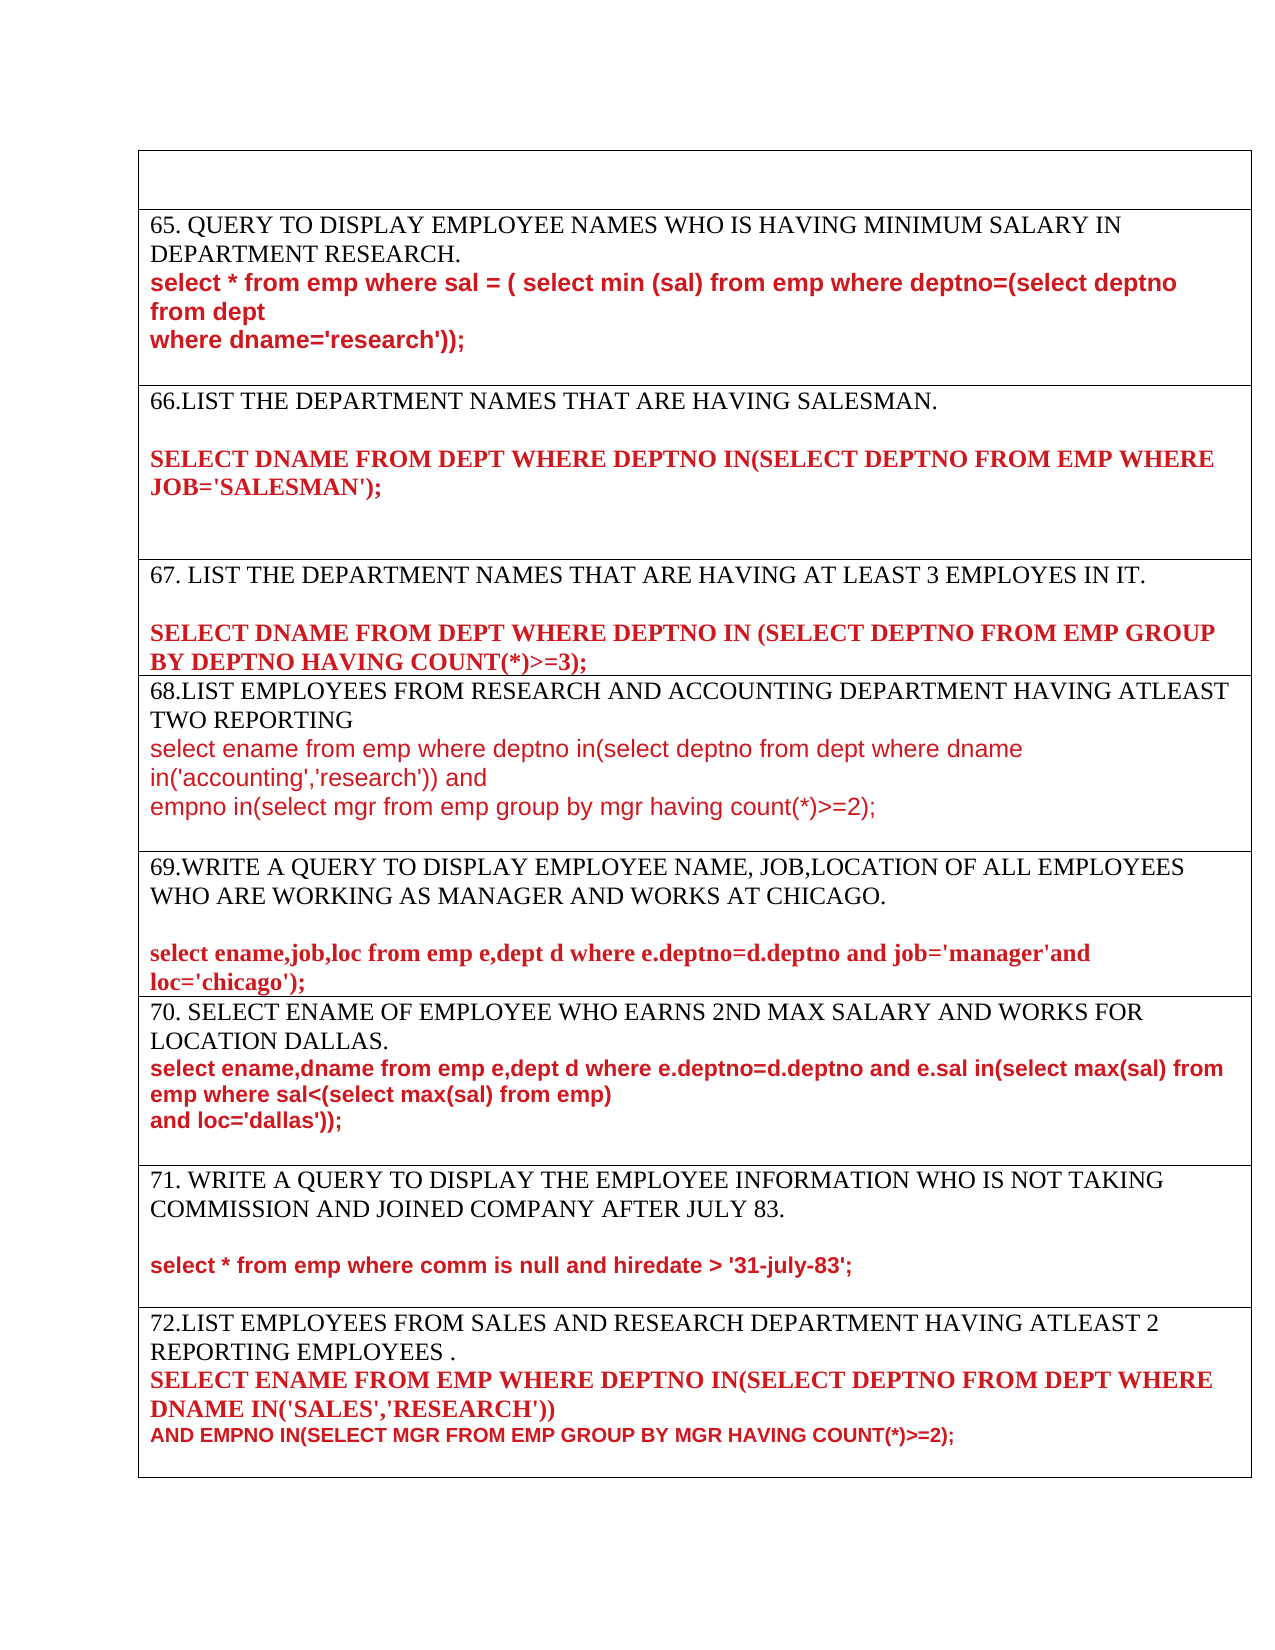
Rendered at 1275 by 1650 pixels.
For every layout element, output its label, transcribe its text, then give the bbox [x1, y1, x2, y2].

table_cell 69.WRITE A QUERY TO DISPLAY EMPLOYEE NAME, JOB,LOCATION OF ALL EMPLOYEES WHO ARE WORKING AS MANAGER AND WORKS AT CHICAGO. select ename,job,loc from emp e,dept d where e.deptno=d.deptno and job='manager'and loc='chicago'); [139, 852, 1251, 996]
table_cell 72.LIST EMPLOYEES FROM SALES AND RESEARCH DEPARTMENT HAVING ATLEAST 2 REPORTING EMPLOYEES . SELECT ENAME FROM EMP WHERE DEPTNO IN(SELECT DEPTNO FROM DEPT WHERE DNAME IN('SALES','RESEARCH')) AND EMPNO IN(SELECT MGR FROM EMP GROUP BY MGR HAVING COUNT(*)>=2); [139, 1308, 1251, 1477]
table_cell 66.LIST THE DEPARTMENT NAMES THAT ARE HAVING SALESMAN. SELECT DNAME FROM DEPT WHERE DEPTNO IN(SELECT DEPTNO FROM EMP WHERE JOB='SALESMAN'); [139, 386, 1251, 559]
table_cell 67. LIST THE DEPARTMENT NAMES THAT ARE HAVING AT LEAST 3 EMPLOYES IN IT. SELECT DNAME FROM DEPT WHERE DEPTNO IN (SELECT DEPTNO FROM EMP GROUP BY DEPTNO HAVING COUNT(*)>=3); [139, 560, 1251, 675]
table_cell 70. SELECT ENAME OF EMPLOYEE WHO EARNS 2ND MAX SALARY AND WORKS FOR LOCATION DALLAS. select ename,dname from emp e,dept d where e.deptno=d.deptno and e.sal in(select max(sal) from emp where sal<(select max(sal) from emp) and loc='dallas')); [139, 997, 1251, 1164]
table_cell 71. WRITE A QUERY TO DISPLAY THE EMPLOYEE INFORMATION WHO IS NOT TAKING COMMISSION AND JOINED COMPANY AFTER JULY 83. select * from emp where comm is null and hiredate > '31-july-83'; [139, 1166, 1251, 1307]
table_cell 65. QUERY TO DISPLAY EMPLOYEE NAMES WHO IS HAVING MINIMUM SALARY IN DEPARTMENT RESEARCH. select * from emp where sal = ( select min (sal) from emp where deptno=(select deptno from dept where dname='research')); [139, 210, 1251, 385]
table_cell [139, 151, 1251, 209]
table_cell 68.LIST EMPLOYEES FROM RESEARCH AND ACCOUNTING DEPARTMENT HAVING ATLEAST TWO REPORTING select ename from emp where deptno in(select deptno from dept where dname in('accounting','research')) and empno in(select mgr from emp group by mgr having count(*)>=2); [139, 676, 1251, 851]
